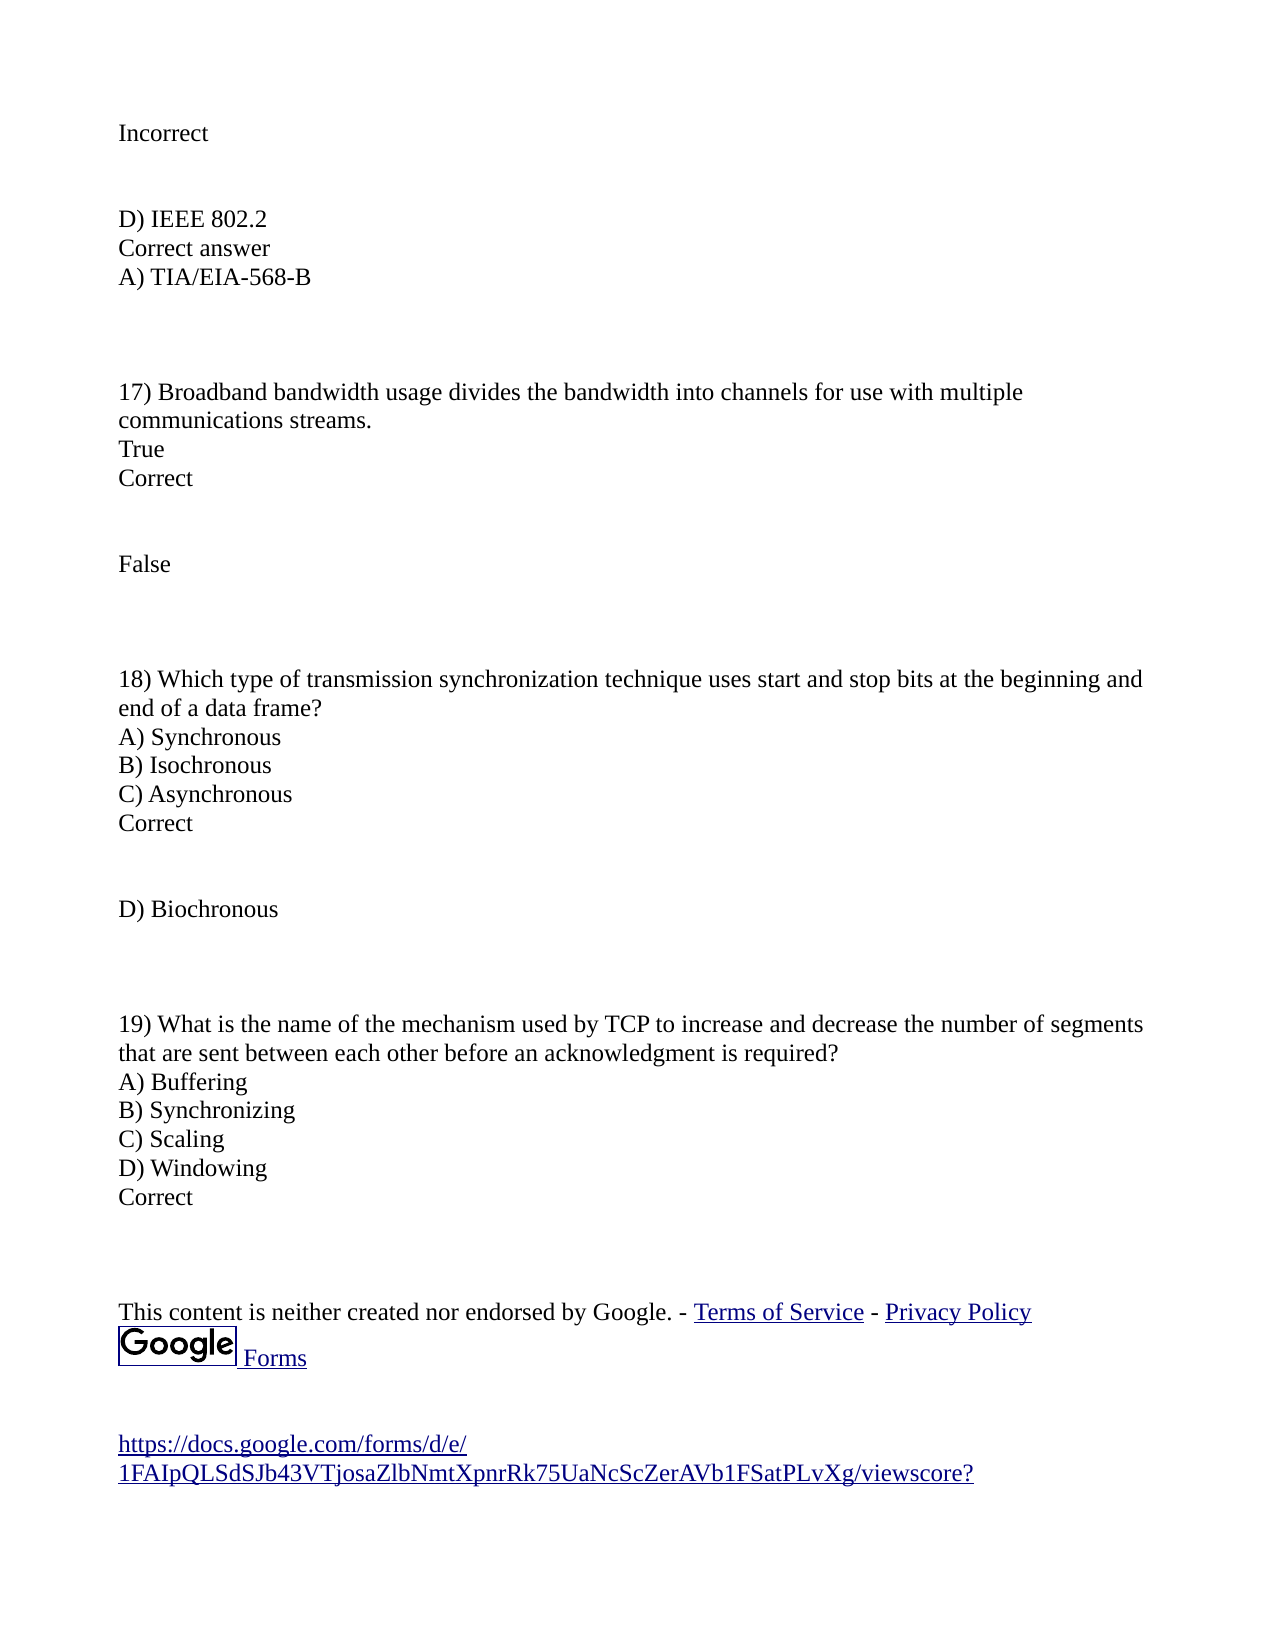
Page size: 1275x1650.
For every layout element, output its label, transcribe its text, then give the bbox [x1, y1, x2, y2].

text Correct [118, 463, 1157, 492]
text Correct [118, 1182, 1157, 1211]
text Correct answer [118, 233, 1157, 262]
text Forms [118, 1326, 1157, 1372]
text C) Scaling [118, 1124, 1157, 1153]
text B) Synchronizing [118, 1096, 1157, 1124]
text A) TIA/EIA-568-B [118, 262, 1157, 291]
text B) Isochronous [118, 751, 1157, 779]
text Incorrect [118, 118, 1157, 147]
text D) Windowing [118, 1153, 1157, 1182]
text Correct [118, 808, 1157, 837]
text 18) Which type of transmission synchronization technique uses start and stop bits at the beginning and end of a data frame? [118, 664, 1157, 722]
text https://docs.google.com/forms/d/e/1FAIpQLSdSJb43VTjosaZlbNmtXpnrRk75UaNcScZerAVb1FSatPLvXg/viewscore? [118, 1429, 1157, 1487]
text A) Synchronous [118, 722, 1157, 751]
text D) Biochronous [118, 894, 1157, 923]
text This content is neither created nor endorsed by Google. - Terms of Service - Privacy Policy [118, 1297, 1157, 1326]
text 19) What is the name of the mechanism used by TCP to increase and decrease the number of segments that are sent between each other before an acknowledgment is required? [118, 1009, 1157, 1067]
text C) Asynchronous [118, 779, 1157, 808]
text False [118, 549, 1157, 578]
text True [118, 434, 1157, 463]
text 17) Broadband bandwidth usage divides the bandwidth into channels for use with multiple communications streams. [118, 377, 1157, 434]
text A) Buffering [118, 1067, 1157, 1096]
text D) IEEE 802.2 [118, 204, 1157, 233]
